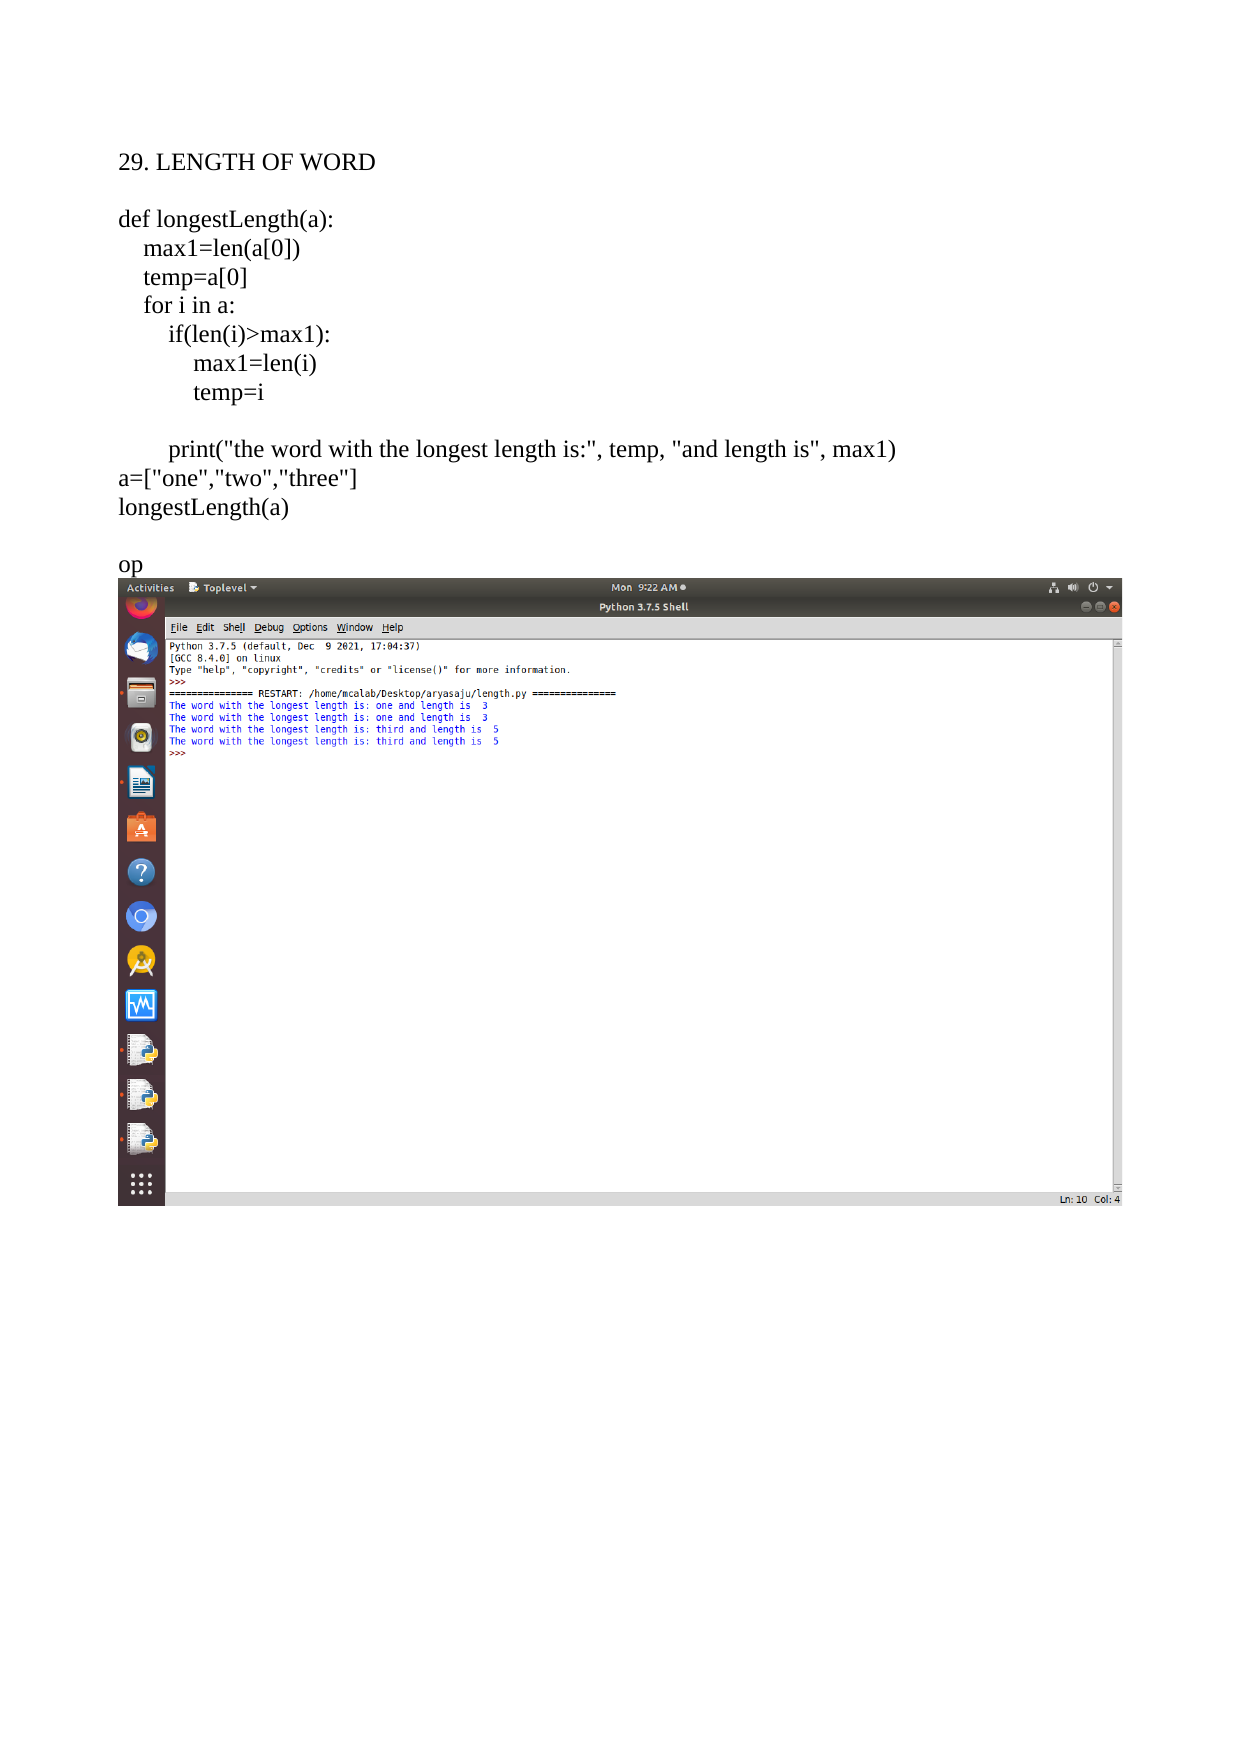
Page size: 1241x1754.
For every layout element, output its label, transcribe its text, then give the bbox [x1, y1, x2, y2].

text a=["one","two","three"] [118, 463, 1122, 492]
text for i in a: [118, 291, 1122, 319]
text def longestLength(a): [118, 204, 1122, 233]
text if(len(i)>max1): [118, 319, 1122, 348]
text max1=len(a[0]) [118, 233, 1122, 262]
text longestLength(a) [118, 492, 1122, 521]
text print("the word with the longest length is:", temp, "and length is", max1) [118, 434, 1122, 463]
text temp=a[0] [118, 262, 1122, 291]
text 29. LENGTH OF WORD [118, 147, 1122, 176]
text max1=len(i) [118, 348, 1122, 377]
picture [118, 578, 1123, 1206]
text temp=i [118, 377, 1122, 406]
text op [118, 549, 1122, 578]
